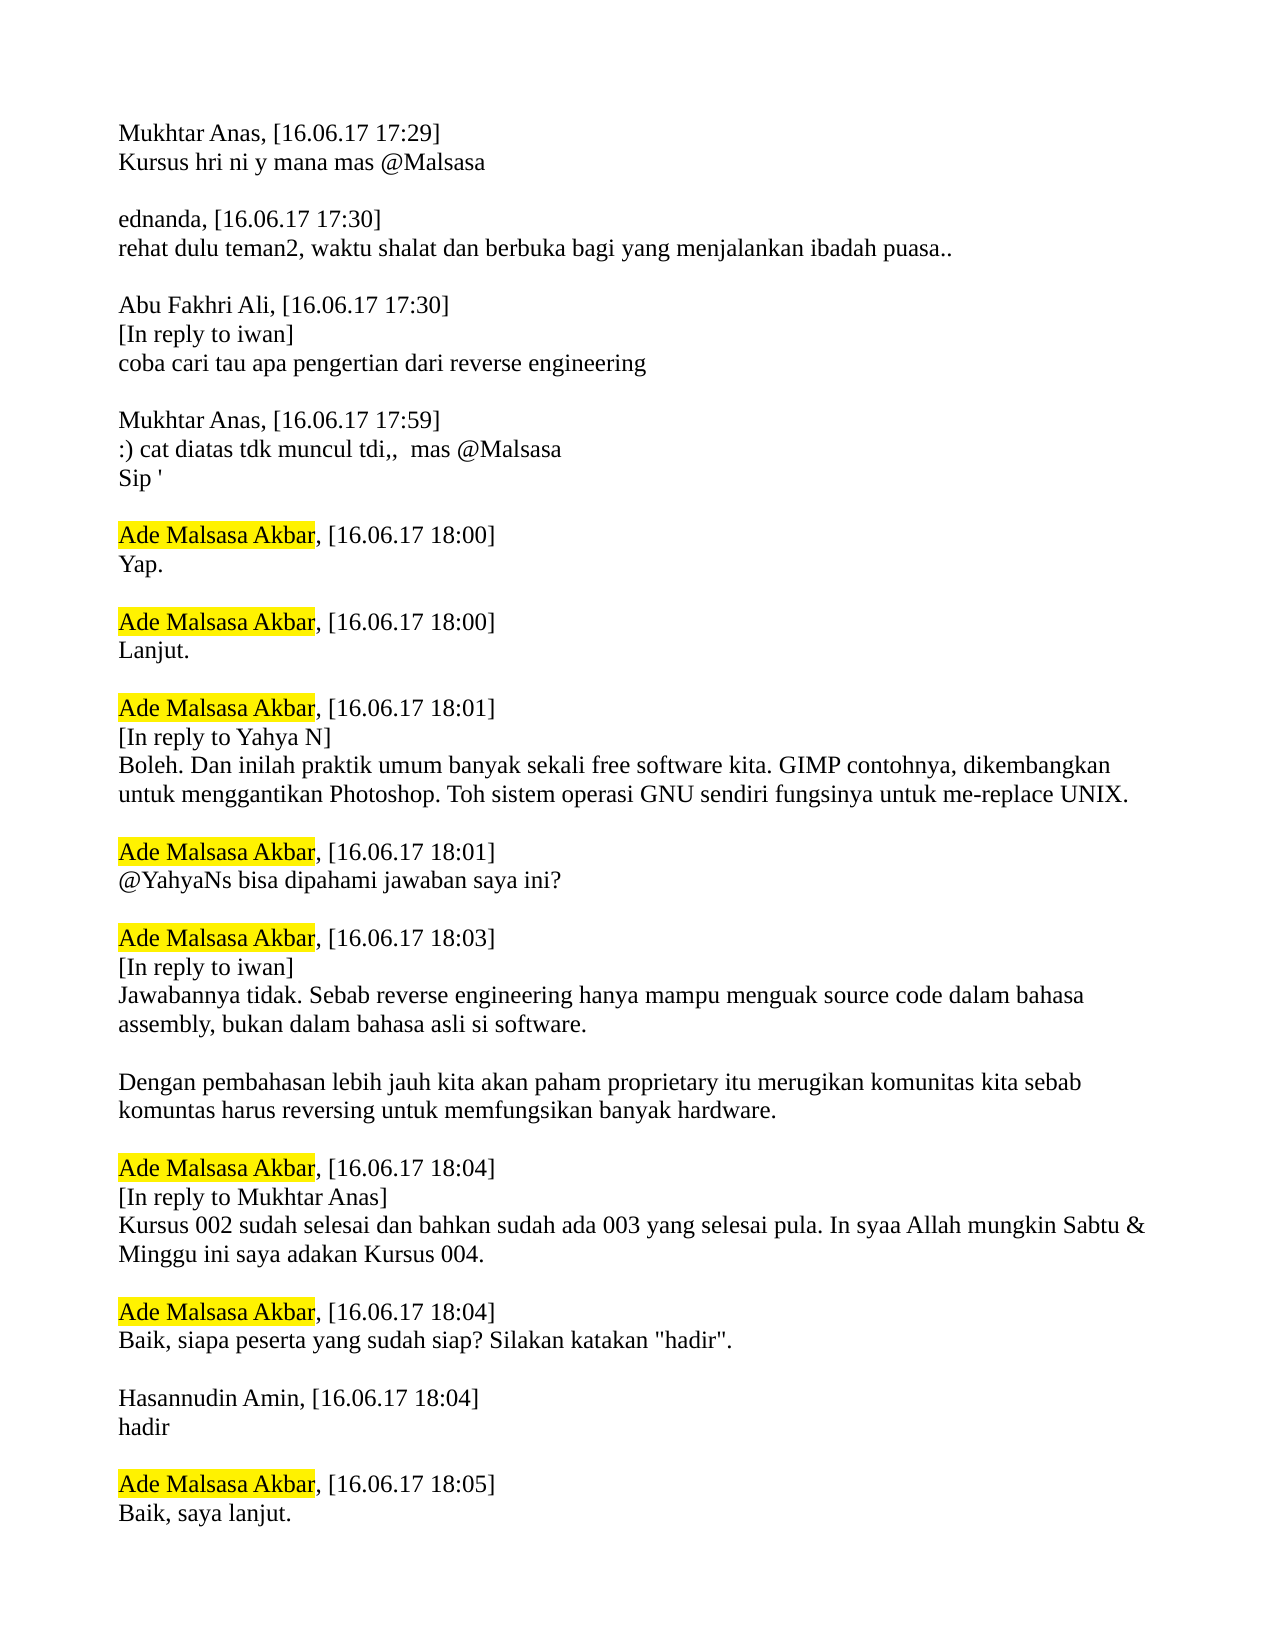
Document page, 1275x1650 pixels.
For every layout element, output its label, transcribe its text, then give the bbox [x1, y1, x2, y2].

text [In reply to iwan] [118, 319, 1157, 348]
text Boleh. Dan inilah praktik umum banyak sekali free software kita. GIMP contohnya, dikembangkan untuk menggantikan Photoshop. Toh sistem operasi GNU sendiri fungsinya untuk me-replace UNIX. [118, 751, 1157, 808]
text Abu Fakhri Ali, [16.06.17 17:30] [118, 291, 1157, 319]
text Mukhtar Anas, [16.06.17 17:59] [118, 406, 1157, 434]
text @YahyaNs bisa dipahami jawaban saya ini? [118, 866, 1157, 894]
text rehat dulu teman2, waktu shalat dan berbuka bagi yang menjalankan ibadah puasa.. [118, 233, 1157, 262]
text Lanjut. [118, 636, 1157, 664]
text Ade Malsasa Akbar, [16.06.17 18:04] [118, 1153, 1157, 1182]
text Baik, siapa peserta yang sudah siap? Silakan katakan "hadir". [118, 1326, 1157, 1354]
text Yap. [118, 549, 1157, 578]
text Mukhtar Anas, [16.06.17 17:29] [118, 118, 1157, 147]
text Ade Malsasa Akbar, [16.06.17 18:00] [118, 607, 1157, 636]
text [In reply to Mukhtar Anas] [118, 1182, 1157, 1211]
text Ade Malsasa Akbar, [16.06.17 18:03] [118, 923, 1157, 952]
text [In reply to Yahya N] [118, 722, 1157, 751]
text Baik, saya lanjut. [118, 1498, 1157, 1527]
text Jawabannya tidak. Sebab reverse engineering hanya mampu menguak source code dalam bahasa assembly, bukan dalam bahasa asli si software. [118, 981, 1157, 1038]
text Hasannudin Amin, [16.06.17 18:04] [118, 1383, 1157, 1412]
text coba cari tau apa pengertian dari reverse engineering [118, 348, 1157, 377]
text hadir [118, 1412, 1157, 1441]
text [In reply to iwan] [118, 952, 1157, 981]
text Ade Malsasa Akbar, [16.06.17 18:01] [118, 693, 1157, 722]
text ednanda, [16.06.17 17:30] [118, 204, 1157, 233]
text Kursus 002 sudah selesai dan bahkan sudah ada 003 yang selesai pula. In syaa Allah mungkin Sabtu & Minggu ini saya adakan Kursus 004. [118, 1211, 1157, 1268]
text Ade Malsasa Akbar, [16.06.17 18:05] [118, 1469, 1157, 1498]
text Ade Malsasa Akbar, [16.06.17 18:04] [118, 1297, 1157, 1326]
text :) cat diatas tdk muncul tdi,, mas @Malsasa [118, 434, 1157, 463]
text Sip ' [118, 463, 1157, 492]
text Dengan pembahasan lebih jauh kita akan paham proprietary itu merugikan komunitas kita sebab komuntas harus reversing untuk memfungsikan banyak hardware. [118, 1067, 1157, 1124]
text Kursus hri ni y mana mas @Malsasa [118, 147, 1157, 176]
text Ade Malsasa Akbar, [16.06.17 18:01] [118, 837, 1157, 866]
text Ade Malsasa Akbar, [16.06.17 18:00] [118, 521, 1157, 549]
